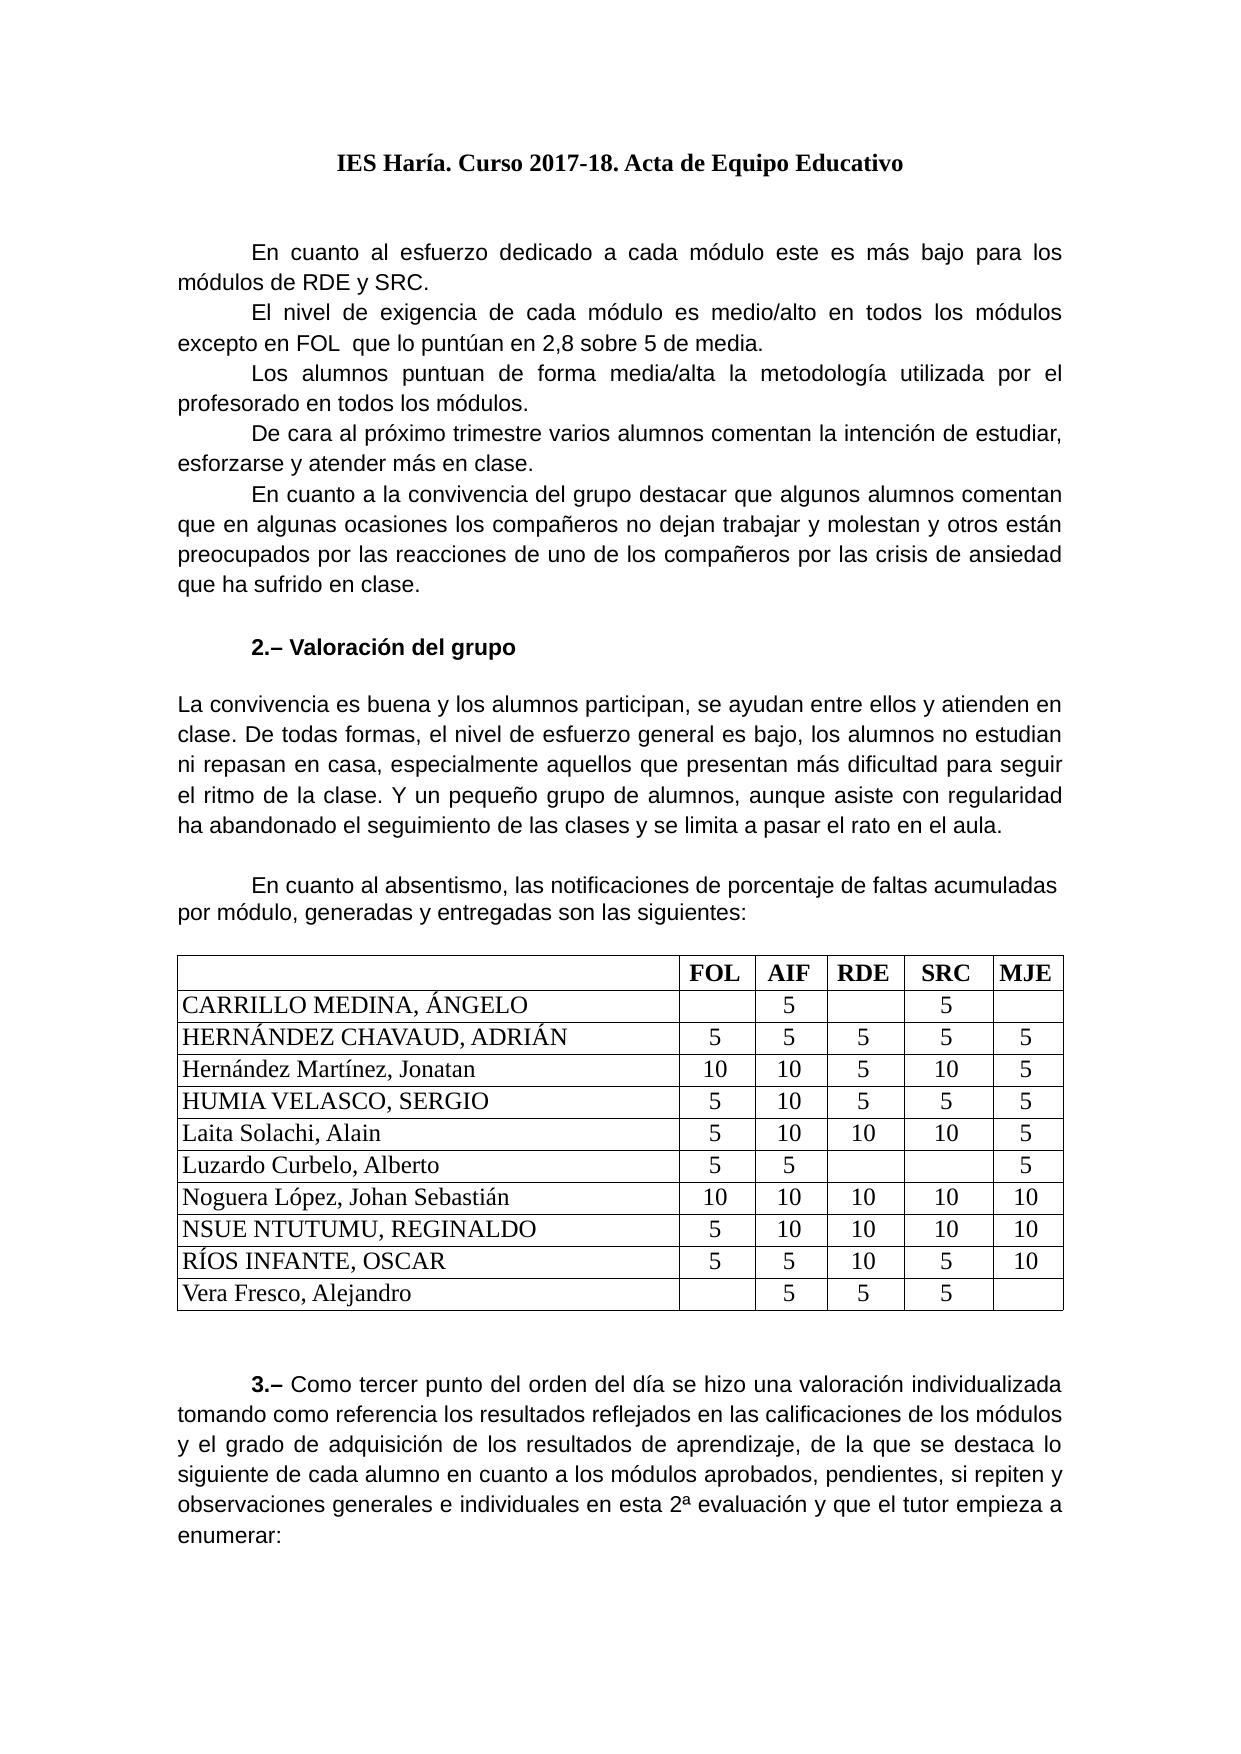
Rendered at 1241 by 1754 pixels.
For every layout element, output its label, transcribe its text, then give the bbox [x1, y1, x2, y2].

table_cell 5 [680, 1247, 755, 1278]
table_cell Hernández Martínez, Jonatan [178, 1055, 679, 1086]
table_cell 5 [680, 1023, 755, 1054]
table_cell Vera Fresco, Alejandro [178, 1279, 679, 1310]
table_cell 5 [905, 991, 993, 1022]
text En cuanto a la convivencia del grupo destacar que algunos alumnos comentan que en algunas ocasiones los compañeros no dejan trabajar y molestan y otros están preocupados por las reacciones de uno de los compañeros por las crisis de ansiedad que ha sufrido en clase. [177, 481, 1063, 597]
table_cell 10 [828, 1183, 904, 1214]
table_cell 10 [756, 1119, 827, 1150]
table_cell 10 [828, 1215, 904, 1246]
table_cell NSUE NTUTUMU, REGINALDO [178, 1215, 679, 1246]
table_cell 5 [828, 1023, 904, 1054]
table_header FOL [680, 956, 755, 990]
table_header RDE [828, 956, 904, 990]
table_cell 10 [828, 1119, 904, 1150]
table_cell 5 [756, 1247, 827, 1278]
table_cell [994, 991, 1063, 1022]
table_cell 10 [994, 1215, 1063, 1246]
table_cell 5 [756, 1151, 827, 1182]
table_cell 5 [828, 1087, 904, 1118]
table_cell 5 [756, 1023, 827, 1054]
table_cell RÍOS INFANTE, OSCAR [178, 1247, 679, 1278]
table_cell 5 [905, 1279, 993, 1310]
text 3.– Como tercer punto del orden del día se hizo una valoración individualizada tomando como referencia los resultados reflejados en las calificaciones de los módulos y el grado de adquisición de los resultados de aprendizaje, de la que se destaca lo siguiente de cada alumno en cuanto a los módulos aprobados, pendientes, si repiten y observaciones generales e individuales en esta 2ª evaluación y que el tutor empieza a enumerar: [177, 1371, 1063, 1548]
table_cell 10 [680, 1055, 755, 1086]
table_cell [828, 991, 904, 1022]
table_cell [994, 1279, 1063, 1310]
table_cell 5 [828, 1279, 904, 1310]
table_cell 5 [994, 1055, 1063, 1086]
table_cell 10 [905, 1055, 993, 1086]
text Los alumnos puntuan de forma media/alta la metodología utilizada por el profesorado en todos los módulos. [177, 360, 1063, 416]
table_cell 5 [994, 1119, 1063, 1150]
text La convivencia es buena y los alumnos participan, se ayudan entre ellos y atienden en clase. De todas formas, el nivel de esfuerzo general es bajo, los alumnos no estudian ni repasan en casa, especialmente aquellos que presentan más dificultad para seguir el ritmo de la clase. Y un pequeño grupo de alumnos, aunque asiste con regularidad ha abandonado el seguimiento de las clases y se limita a pasar el rato en el aula. [177, 691, 1063, 838]
table_cell 10 [756, 1055, 827, 1086]
table_cell 10 [756, 1087, 827, 1118]
text El nivel de exigencia de cada módulo es medio/alto en todos los módulos excepto en FOL que lo puntúan en 2,8 sobre 5 de media. [177, 299, 1063, 356]
text De cara al próximo trimestre varios alumnos comentan la intención de estudiar, esforzarse y atender más en clase. [177, 420, 1063, 477]
table_cell 5 [994, 1151, 1063, 1182]
table_cell 5 [756, 1279, 827, 1310]
table_cell [680, 991, 755, 1022]
table_cell 10 [905, 1215, 993, 1246]
table_cell 5 [994, 1023, 1063, 1054]
table_header SRC [905, 956, 993, 990]
table_cell 10 [994, 1183, 1063, 1214]
table_cell Laita Solachi, Alain [178, 1119, 679, 1150]
table_cell CARRILLO MEDINA, ÁNGELO [178, 991, 679, 1022]
table_header [178, 956, 679, 990]
table_cell 5 [905, 1023, 993, 1054]
table_header AIF [756, 956, 827, 990]
table_cell 5 [905, 1247, 993, 1278]
table_cell 10 [756, 1183, 827, 1214]
table_cell 10 [756, 1215, 827, 1246]
text En cuanto al esfuerzo dedicado a cada módulo este es más bajo para los módulos de RDE y SRC. [177, 239, 1063, 295]
text En cuanto al absentismo, las notificaciones de porcentaje de faltas acumuladas por módulo, generadas y entregadas son las siguientes: [177, 872, 1063, 925]
table_cell 5 [680, 1087, 755, 1118]
table_cell 10 [905, 1119, 993, 1150]
table_cell Noguera López, Johan Sebastián [178, 1183, 679, 1214]
table_cell [905, 1151, 993, 1182]
table_cell [828, 1151, 904, 1182]
table_cell HERNÁNDEZ CHAVAUD, ADRIÁN [178, 1023, 679, 1054]
table_cell 10 [828, 1247, 904, 1278]
table_header MJE [994, 956, 1063, 990]
table_cell HUMIA VELASCO, SERGIO [178, 1087, 679, 1118]
table_cell 5 [828, 1055, 904, 1086]
table_cell 5 [756, 991, 827, 1022]
table_cell 5 [680, 1151, 755, 1182]
table_cell 10 [680, 1183, 755, 1214]
text 2.– Valoración del grupo [177, 634, 1063, 661]
table_cell 5 [680, 1215, 755, 1246]
table_cell 10 [994, 1247, 1063, 1278]
table_cell Luzardo Curbelo, Alberto [178, 1151, 679, 1182]
table_cell 10 [905, 1183, 993, 1214]
table_cell 5 [994, 1087, 1063, 1118]
table_cell 5 [905, 1087, 993, 1118]
table_cell 5 [680, 1119, 755, 1150]
table_cell [680, 1279, 755, 1310]
